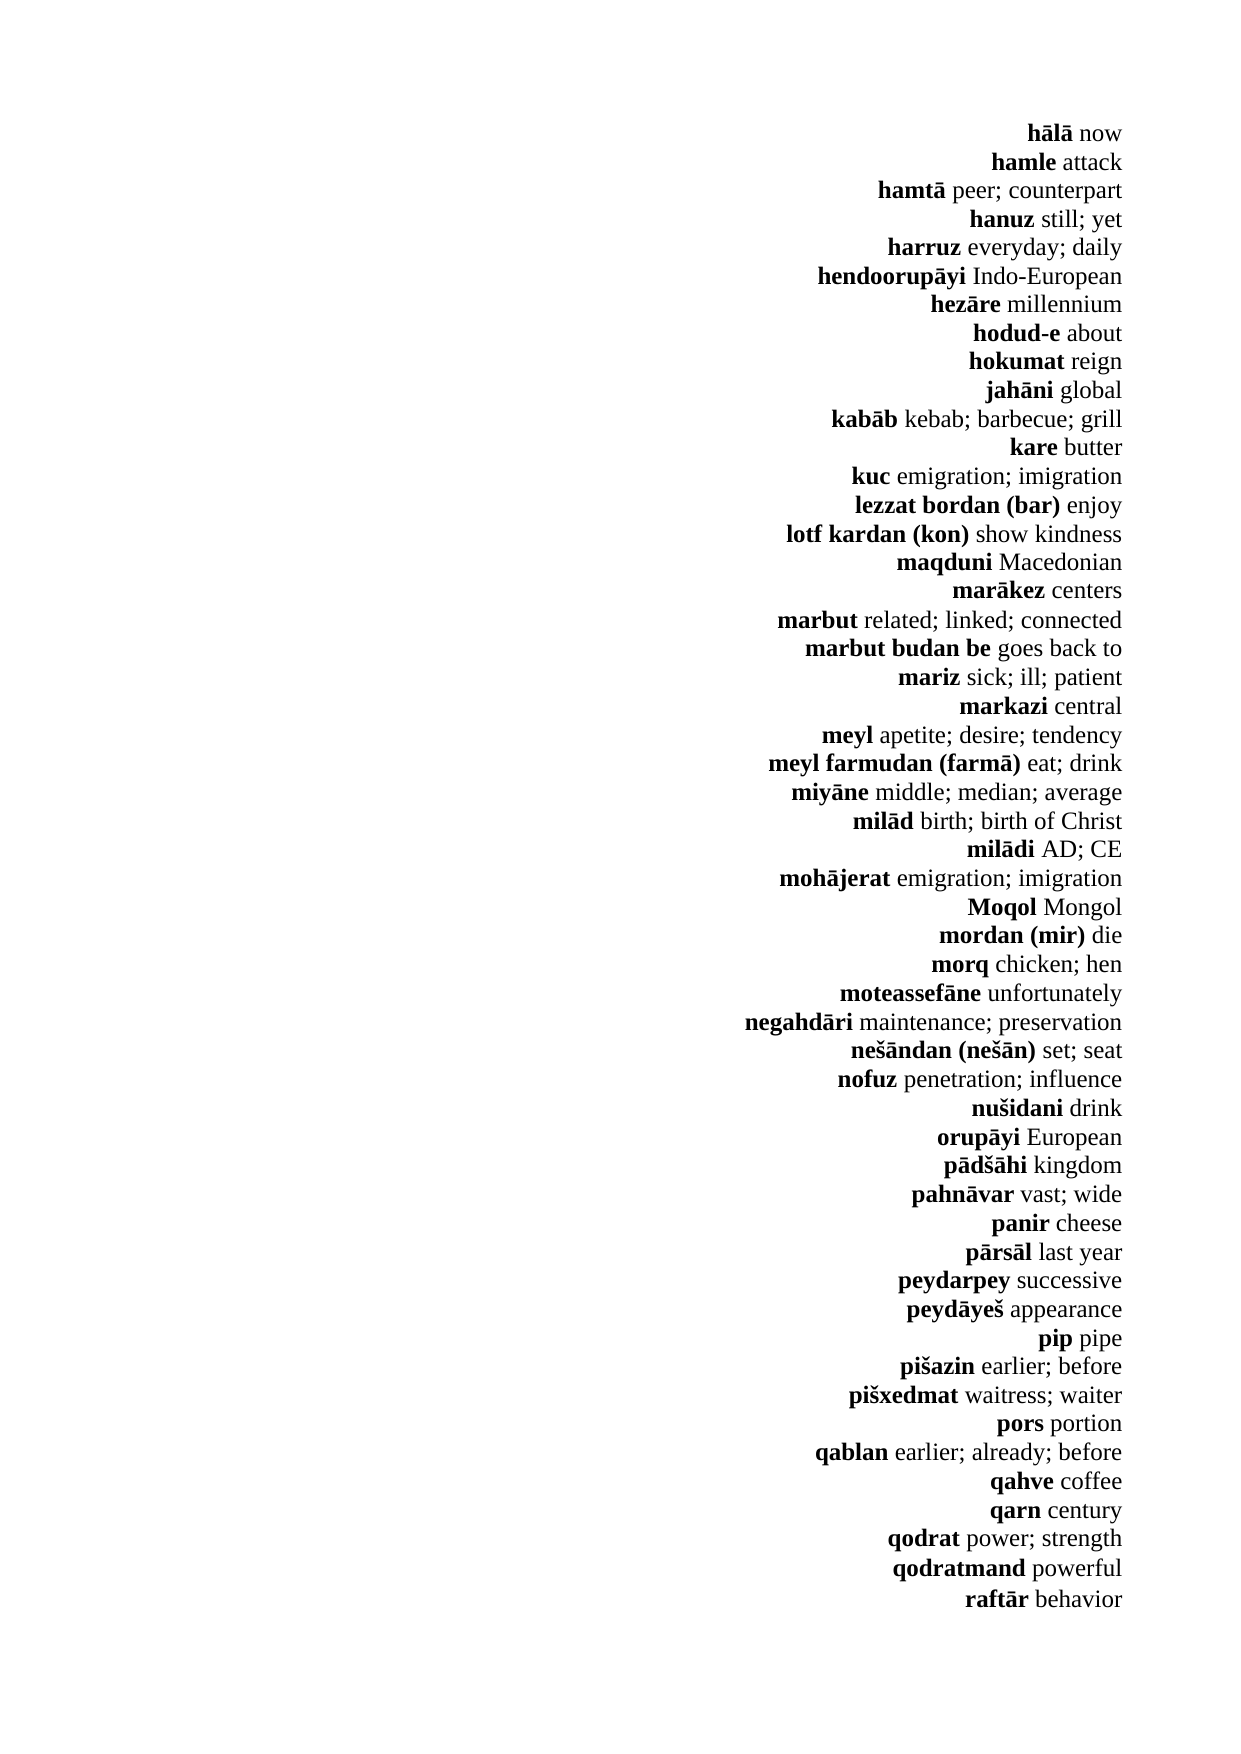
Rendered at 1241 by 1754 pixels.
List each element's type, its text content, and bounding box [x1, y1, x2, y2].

text hendoorupāyi Indo-European [118, 262, 1122, 290]
text pip pipe [118, 1323, 1122, 1352]
text hamtā peer; counterpart [118, 176, 1122, 204]
text peydarpey successive [118, 1266, 1122, 1294]
text raftār behavior [118, 1584, 1122, 1612]
text morq chicken; hen [118, 949, 1122, 978]
text qodratmand powerful [118, 1553, 1122, 1582]
text milādi AD; CE [118, 835, 1122, 863]
text hodud-e about [118, 318, 1122, 347]
text hanuz still; yet [118, 204, 1122, 233]
text nofuz penetration; influence [118, 1064, 1122, 1093]
text hamle attack [118, 147, 1122, 176]
text lotf kardan (kon) show kindness [118, 519, 1122, 547]
text nušidani drink [118, 1093, 1122, 1122]
text qablan earlier; already; before [118, 1437, 1122, 1466]
text marbut budan be goes back to [118, 633, 1122, 662]
text nešāndan (nešān) set; seat [118, 1036, 1122, 1064]
text lezzat bordan (bar) enjoy [118, 490, 1122, 519]
text mordan (mir) die [118, 921, 1122, 949]
text peydāyeš appearance [118, 1294, 1122, 1323]
text pišxedmat waitress; waiter [118, 1380, 1122, 1409]
text pādšāhi kingdom [118, 1151, 1122, 1179]
text qarn century [118, 1495, 1122, 1523]
text hokumat reign [118, 347, 1122, 375]
text marbut related; linked; connected [118, 605, 1122, 633]
text kuc emigration; imigration [118, 461, 1122, 490]
text hālā now [118, 118, 1122, 147]
text qodrat power; strength [118, 1523, 1122, 1552]
text kare butter [118, 432, 1122, 461]
text orupāyi European [118, 1122, 1122, 1151]
text qahve coffee [118, 1466, 1122, 1495]
text pahnāvar vast; wide [118, 1179, 1122, 1208]
text pišazin earlier; before [118, 1352, 1122, 1380]
text marākez centers [118, 576, 1122, 605]
text pors portion [118, 1409, 1122, 1437]
text hezāre millennium [118, 290, 1122, 318]
text harruz everyday; daily [118, 233, 1122, 262]
text mariz sick; ill; patient [118, 662, 1122, 691]
text maqduni Macedonian [118, 547, 1122, 576]
text meyl apetite; desire; tendency [118, 720, 1122, 748]
text negahdāri maintenance; preservation [118, 1007, 1122, 1036]
text pārsāl last year [118, 1237, 1122, 1266]
text markazi central [118, 691, 1122, 720]
text kabāb kebab; barbecue; grill [118, 404, 1122, 432]
text Moqol Mongol [118, 892, 1122, 921]
text mohājerat emigration; imigration [118, 863, 1122, 892]
text milād birth; birth of Christ [118, 806, 1122, 835]
text miyāne middle; median; average [118, 777, 1122, 806]
text jahāni global [118, 375, 1122, 404]
text moteassefāne unfortunately [118, 978, 1122, 1007]
text panir cheese [118, 1208, 1122, 1237]
text meyl farmudan (farmā) eat; drink [118, 748, 1122, 777]
